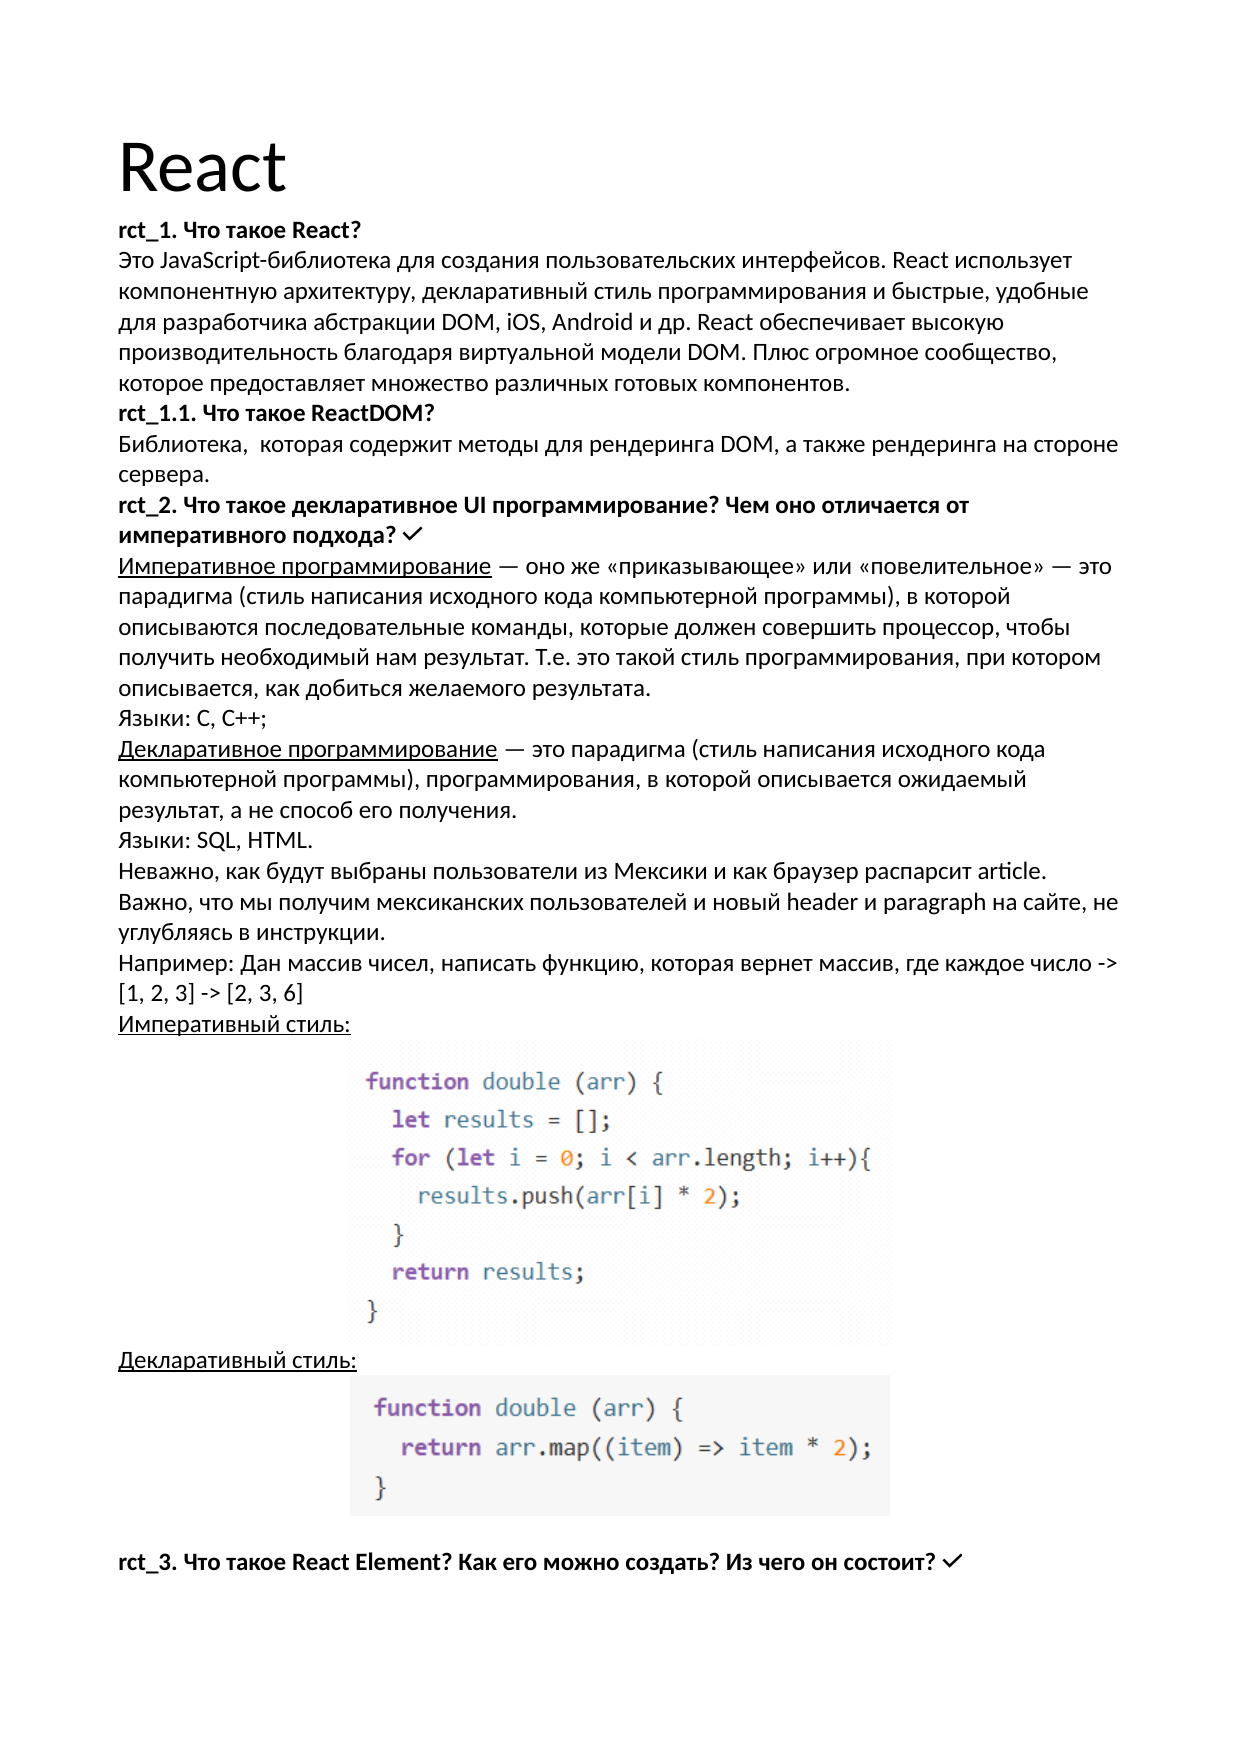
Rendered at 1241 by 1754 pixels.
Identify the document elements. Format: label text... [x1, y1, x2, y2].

text Языки: C, C++; [118, 702, 1122, 733]
text Например: Дан массив чисел, написать функцию, которая вернет массив, где каждое число -> [1, 2, 3] -> [2, 3, 6] [118, 947, 1122, 1008]
text rct_2. Что такое декларативное UI программирование? Чем оно отличается от императивного подхода? [118, 489, 1122, 550]
text Неважно, как будут выбраны пользователи из Мексики и как браузер распарсит article. Важно, что мы получим мексиканских пользователей и новый header и paragraph на сайте, не углубляясь в инструкции. [118, 855, 1122, 947]
text Библиотека, которая содержит методы для рендеринга DOM, а также рендеринга на стороне сервера. [118, 428, 1122, 489]
text rct_3. Что такое React Element? Как его можно создать? Из чего он состоит? [118, 1546, 1122, 1577]
text Языки: SQL, HTML. [118, 824, 1122, 855]
text Это JavaScript-библиотека для создания пользовательских интерфейсов. React использует компонентную архитектуру, декларативный стиль программирования и быстрые, удобные для разработчика абстракции DOM, iOS, Android и др. React обеспечивает высокую производительность благодаря виртуальной модели DOM. Плюс огромное сообщество, которое предоставляет множество различных готовых компонентов. [118, 245, 1122, 397]
text rct_1.1. Что такое ReactDOM? [118, 397, 1122, 428]
text Декларативное программирование — это парадигма (стиль написания исходного кода компьютерной программы), программирования, в которой описывается ожидаемый результат, а не способ его получения. [118, 733, 1122, 824]
text Императивное программирование — оно же «приказывающее» или «повелительное» — это парадигма (стиль написания исходного кода компьютерной программы), в которой описываются последовательные команды, которые должен совершить процессор, чтобы получить необходимый нам результат. Т.е. это такой стиль программирования, при котором описывается, как добиться желаемого результата. [118, 550, 1122, 702]
text rct_1. Что такое React? [118, 214, 1122, 245]
text React [118, 118, 1122, 210]
text Декларативный стиль: [118, 1344, 1122, 1375]
text Императивный стиль: [118, 1008, 1122, 1038]
